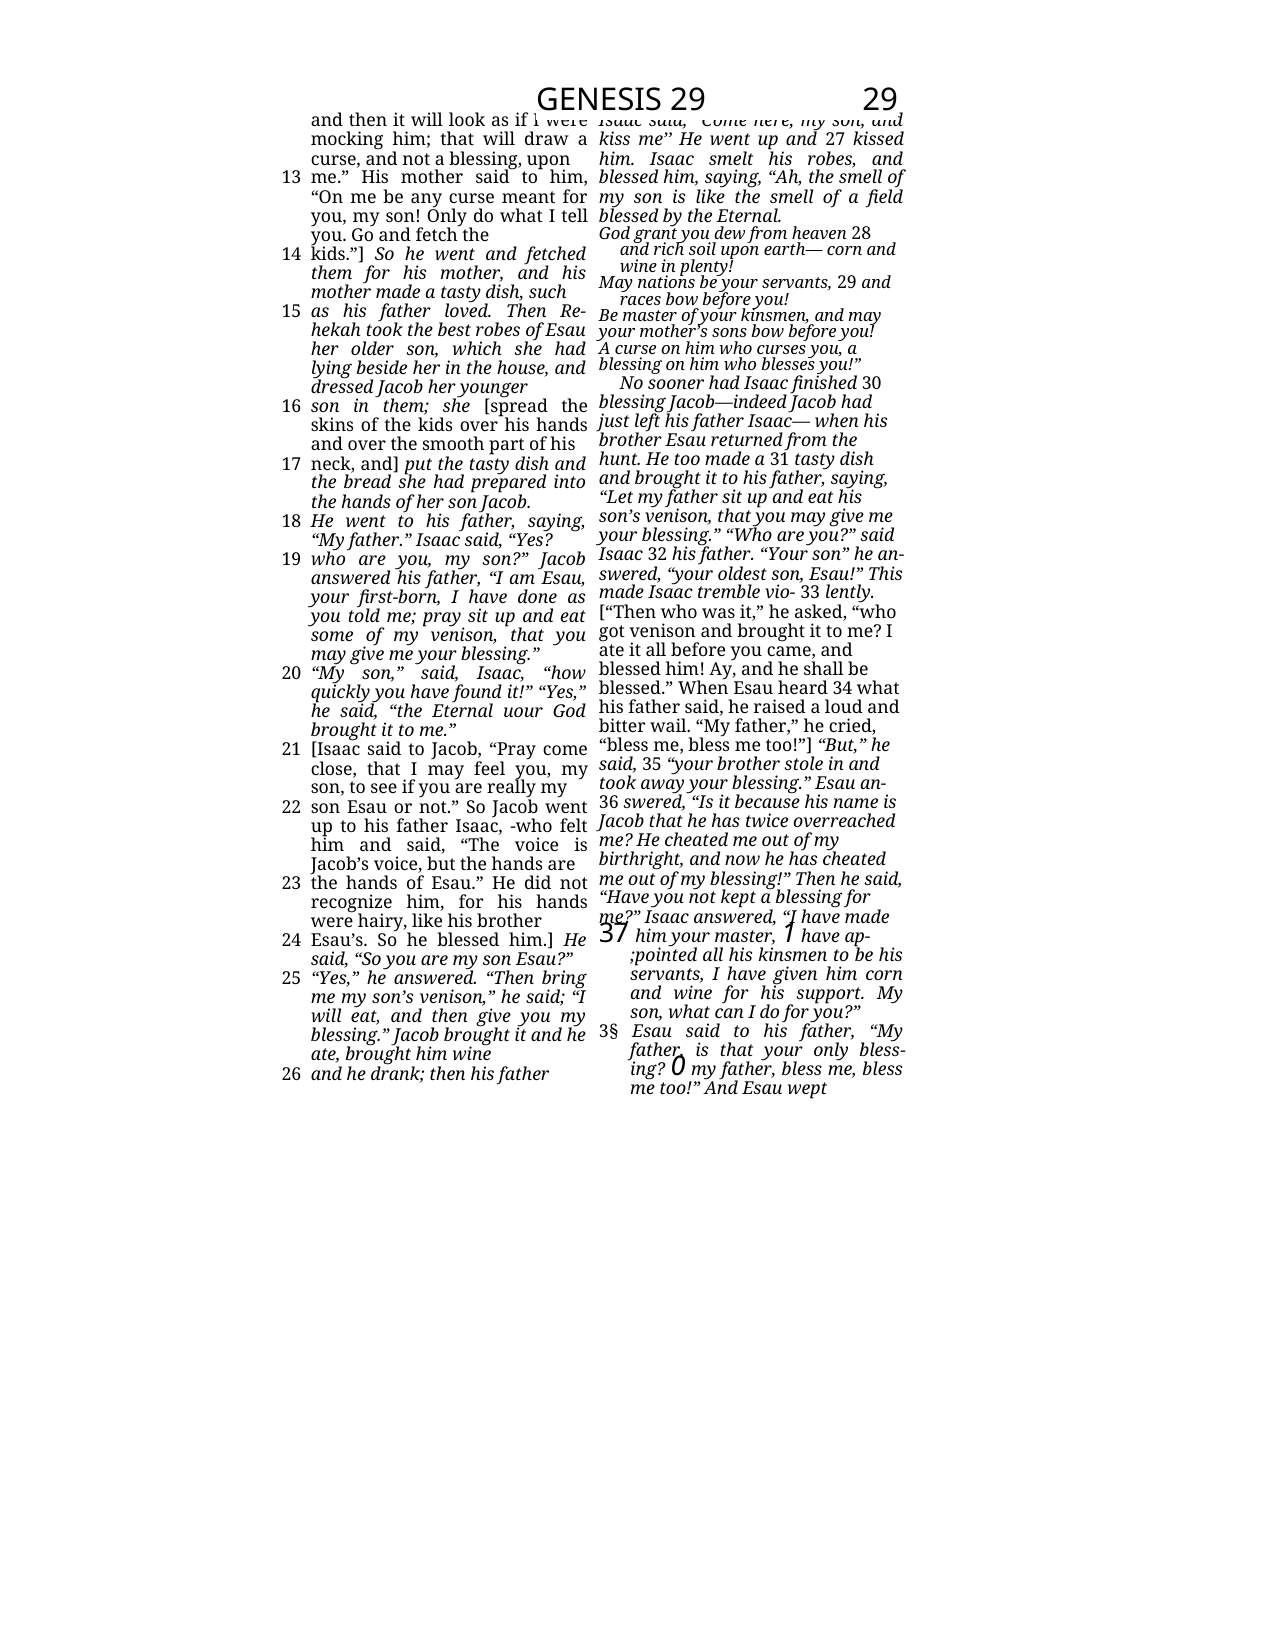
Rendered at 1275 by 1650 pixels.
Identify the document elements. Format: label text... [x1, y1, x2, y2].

list as his father loved. Then Re- hekah took the best robes of Esau her older son, which she had lying beside her in the house, and dressed Jacob her younger [281, 302, 588, 397]
list “My son,” said, Isaac, “how quickly you have found it!” “Yes,” he said, “the Eternal uour God brought it to me.” [281, 664, 588, 741]
text A curse on him who curses you, a blessing on him who blesses you!” [599, 341, 906, 374]
text May nations be your servants, 29 and races bow before you! [599, 275, 906, 308]
list kids.”] So he went and fetched them for his mother, and his mother made a tasty dish, such [281, 245, 588, 302]
list He went to his father, saying, “My father.” Isaac said, “Yes? [281, 512, 588, 550]
list [Isaac said to Jacob, “Pray come close, that I may feel you, my son, to see if you are really my [281, 741, 588, 798]
text ;pointed all his kinsmen to be his servants, I have given him corn and wine for his support. My son, what can I do for you?” [630, 946, 906, 1022]
text No sooner had Isaac finished 30 blessing Jacob—indeed Jacob had just left his father Isaac— when his brother Esau returned from the hunt. He too made a 31 tasty dish and brought it to his father, saying, “Let my father sit up and eat his son’s venison, that you may give me your bless­ing.” “Who are you?” said Isaac 32 his father. “Your son” he an­swered, “your oldest son, Esau!” This made Isaac tremble vio- 33 lently. [“Then who was it,” he asked, “who got venison and brought it to me? I ate it all before you came, and blessed him! Ay, and he shall be blessed.” When Esau heard 34 what his father said, he raised a loud and bitter wail. “My father,” he cried, “bless me, bless me too!”] “But,” he said, 35 “your brother stole in and took away your blessing.” Esau an- 36 swered, “Is it because his name is Jacob that he has twice over­reached me? He cheated me out of my birthright, and now he has cheated me out of my bless­ing!” Then he said, “Have you not kept a blessing for me?” Isaac answered, “I have made 37 him your master, 1 have ap- [599, 374, 906, 946]
list and he drank; then his father [281, 1065, 588, 1084]
text Isaac said, “Come here, my son, and kiss me’’ He went up and 27 kissed him. Isaac smelt his robes, and blessed him, saying, “Ah, the smell of my son is like the smell of a field blessed by the Eternal. [599, 112, 906, 226]
list son in them; she [spread the skins of the kids over his hands and over the smooth part of his [281, 397, 588, 455]
list Esau’s. So he blessed him.] He said, “So you are my son Esau?” [281, 931, 588, 969]
text 3§ Esau said to his father, “My father, is that your only bless­ing? 0 my father, bless me, bless me too!” And Esau wept [599, 1022, 906, 1098]
list son Esau or not.” So Jacob went up to his father Isaac, -who felt him and said, “The voice is Jacob’s voice, but the hands are [281, 798, 588, 874]
text God grant you dew from heaven 28 and rich soil upon earth— corn and wine in plenty! [599, 226, 906, 275]
list who are you, my son?” Jacob answered his father, “I am Esau, your first-born, I have done as you told me; pray sit up and eat some of my venison, that you may give me your blessing.” [281, 550, 588, 664]
text Be master of your kinsmen, and may your mother’s sons bow before you! [599, 308, 906, 341]
list the hands of Esau.” He did not recognize him, for his hands were hairy, like his brother [281, 874, 588, 931]
list neck, and] put the tasty dish and the bread she had prepared into the hands of her son Jacob. [281, 455, 588, 512]
list me.” His mother said to him, “On me be any curse meant for you, my son! Only do what I tell you. Go and fetch the [281, 169, 588, 245]
text and then it will look as if I were mocking him; that will draw a curse, and not a blessing, upon [311, 112, 588, 169]
list “Yes,” he answered. “Then bring me my son’s venison,” he said; “I will eat, and then give you my blessing.” Jacob brought it and he ate, brought him wine [281, 969, 588, 1065]
